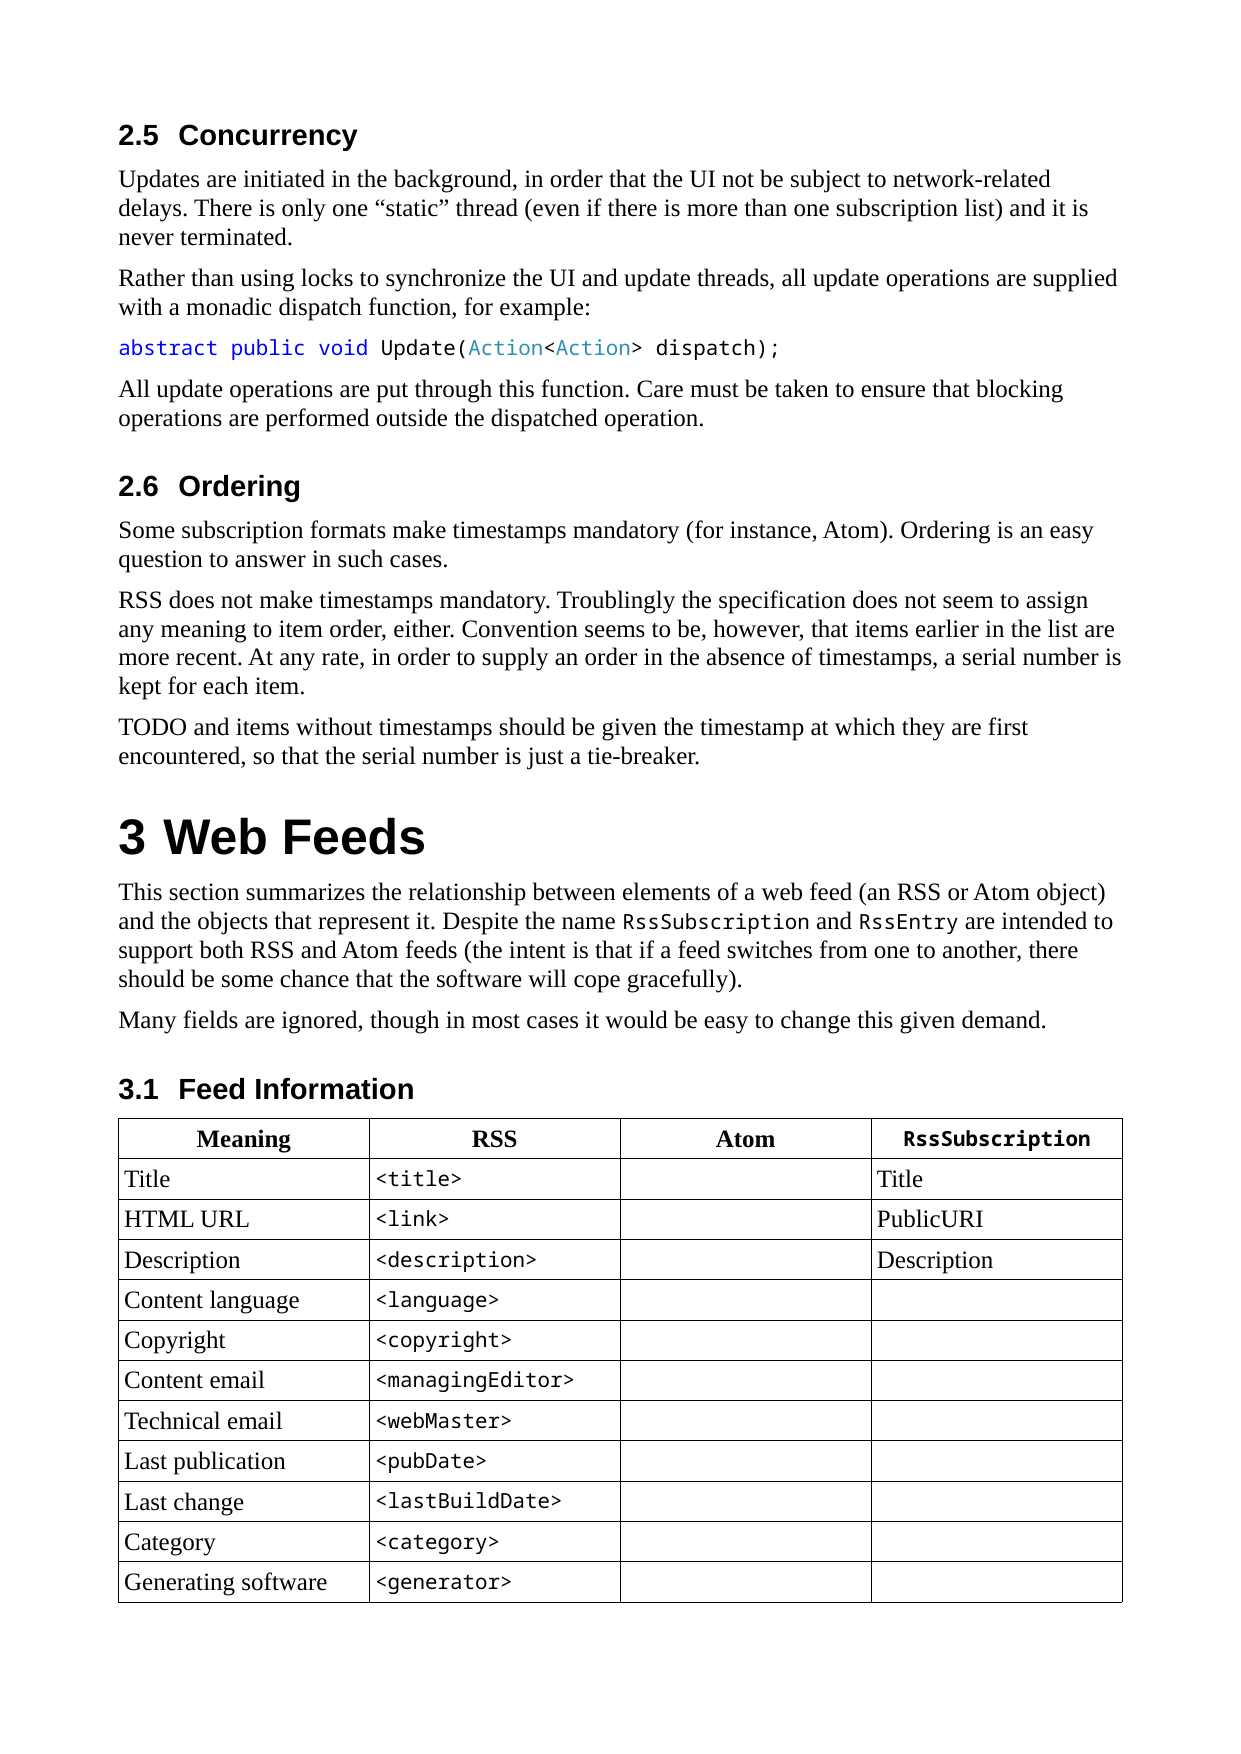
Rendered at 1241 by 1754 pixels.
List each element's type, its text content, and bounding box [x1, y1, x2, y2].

table_cell [872, 1321, 1122, 1360]
table_cell [872, 1280, 1122, 1319]
text This section summarizes the relationship between elements of a web feed (an RSS or Atom object) and the objects that represent it. Despite the name RssSubscription and RssEntry are intended to support both RSS and Atom feeds (the intent is that if a feed switches from one to another, there should be some chance that the software will cope gracefully). [118, 877, 1122, 993]
table_cell [621, 1441, 871, 1481]
table_cell <lastBuildDate> [370, 1482, 620, 1521]
table_cell <language> [370, 1280, 620, 1319]
table_cell <category> [370, 1522, 620, 1561]
table_cell Description [119, 1240, 369, 1279]
table_cell [621, 1562, 871, 1602]
text abstract public void Update(Action<Action> dispatch); [118, 333, 1122, 361]
table_cell [872, 1482, 1122, 1521]
table_cell [872, 1441, 1122, 1481]
subtitle Feed Information [118, 1072, 1122, 1105]
table_header Atom [621, 1119, 871, 1158]
table_cell Content email [119, 1361, 369, 1400]
table_cell [621, 1280, 871, 1319]
table_header Meaning [119, 1119, 369, 1158]
table_cell <link> [370, 1200, 620, 1239]
table_cell [621, 1361, 871, 1400]
table_cell [872, 1522, 1122, 1561]
table_cell [872, 1361, 1122, 1400]
text TODO and items without timestamps should be given the timestamp at which they are first encountered, so that the serial number is just a tie-breaker. [118, 712, 1122, 770]
subtitle Concurrency [118, 118, 1122, 152]
table_cell PublicURI [872, 1200, 1122, 1239]
table_cell <managingEditor> [370, 1361, 620, 1400]
table_cell Content language [119, 1280, 369, 1319]
table_cell [872, 1562, 1122, 1602]
table_cell Technical email [119, 1401, 369, 1440]
table_cell <generator> [370, 1562, 620, 1602]
table_cell Title [119, 1159, 369, 1198]
table_cell <copyright> [370, 1321, 620, 1360]
table_cell Copyright [119, 1321, 369, 1360]
table_cell [621, 1240, 871, 1279]
table_cell Generating software [119, 1562, 369, 1602]
table_header RSS [370, 1119, 620, 1158]
table_cell Last publication [119, 1441, 369, 1481]
table_cell [621, 1401, 871, 1440]
table_cell [621, 1321, 871, 1360]
subtitle Web Feeds [118, 807, 1122, 865]
table_cell Category [119, 1522, 369, 1561]
subtitle Ordering [118, 469, 1122, 502]
table_cell [621, 1522, 871, 1561]
text Many fields are ignored, though in most cases it would be easy to change this given demand. [118, 1006, 1122, 1034]
table_cell [621, 1159, 871, 1198]
table_cell <pubDate> [370, 1441, 620, 1481]
table_cell <description> [370, 1240, 620, 1279]
table_header RssSubscription [872, 1119, 1122, 1158]
text RSS does not make timestamps mandatory. Troublingly the specification does not seem to assign any meaning to item order, either. Convention seems to be, however, that items earlier in the list are more recent. At any rate, in order to supply an order in the absence of timestamps, a serial number is kept for each item. [118, 585, 1122, 700]
text Updates are initiated in the background, in order that the UI not be subject to network-related delays. There is only one “static” thread (even if there is more than one subscription list) and it is never terminated. [118, 164, 1122, 250]
table_cell [872, 1401, 1122, 1440]
table_cell <title> [370, 1159, 620, 1198]
table_cell Last change [119, 1482, 369, 1521]
table_cell Title [872, 1159, 1122, 1198]
table_cell [621, 1200, 871, 1239]
table_cell <webMaster> [370, 1401, 620, 1440]
text Rather than using locks to synchronize the UI and update threads, all update operations are supplied with a monadic dispatch function, for example: [118, 263, 1122, 320]
table_cell HTML URL [119, 1200, 369, 1239]
text All update operations are put through this function. Care must be taken to ensure that blocking operations are performed outside the dispatched operation. [118, 374, 1122, 431]
table_cell [621, 1482, 871, 1521]
text Some subscription formats make timestamps mandatory (for instance, Atom). Ordering is an easy question to answer in such cases. [118, 515, 1122, 572]
table_cell Description [872, 1240, 1122, 1279]
